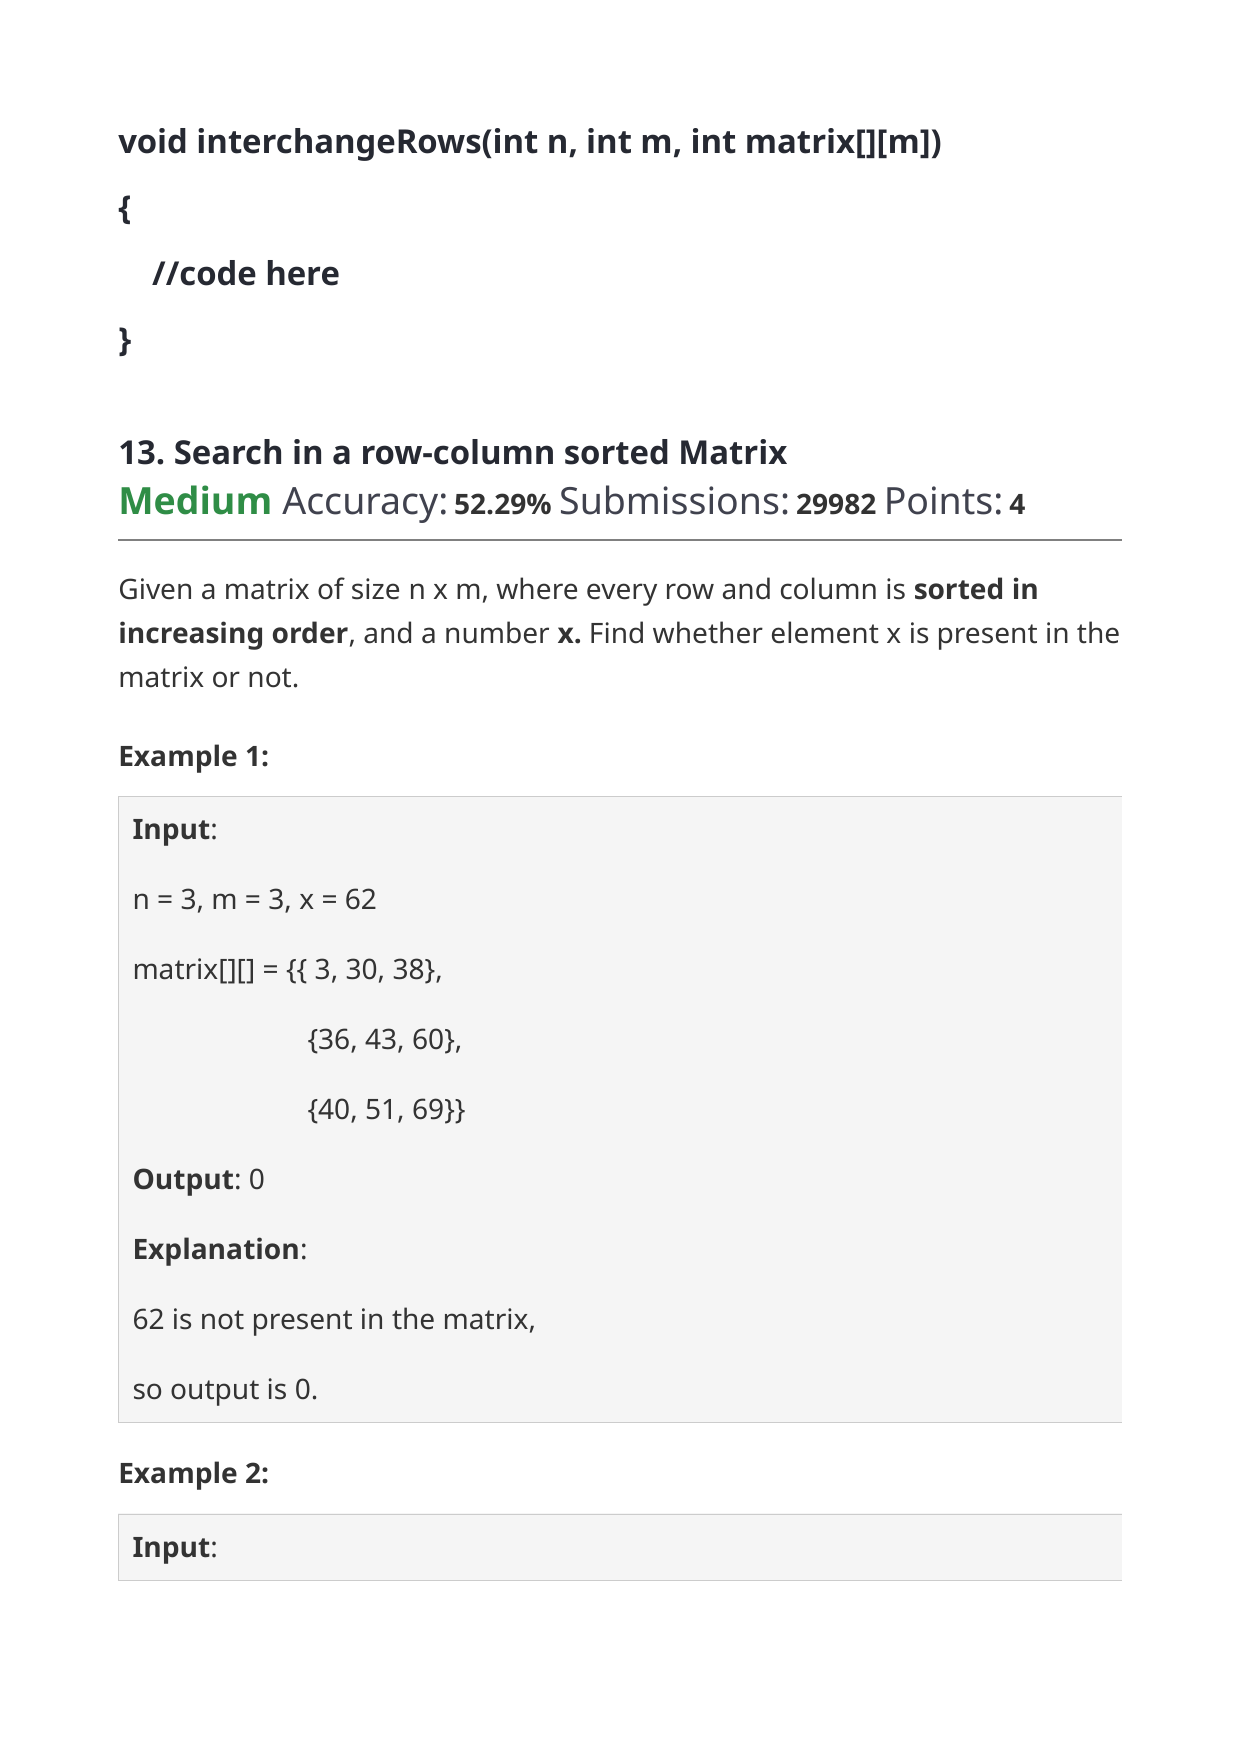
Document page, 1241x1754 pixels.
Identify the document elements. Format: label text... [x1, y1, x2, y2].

text n = 3, m = 3, x = 62 [119, 866, 1122, 918]
text Input: [119, 797, 1122, 848]
text Input: [119, 1515, 1122, 1580]
text } [118, 316, 1122, 361]
text Output: 0 [119, 1146, 1122, 1198]
text 62 is not present in the matrix, [119, 1286, 1122, 1338]
text 13. Search in a row-column sorted Matrix [118, 429, 1122, 474]
text { [118, 184, 1122, 229]
text {40, 51, 69}} [119, 1076, 1122, 1128]
text Explanation: [119, 1216, 1122, 1268]
text so output is 0. [119, 1356, 1122, 1422]
text //code here [118, 250, 1122, 295]
text Example 2: [118, 1454, 1122, 1492]
text Medium Accuracy: 52.29% Submissions: 29982 Points: 4 [118, 474, 1099, 525]
text Given a matrix of size n x m, where every row and column is sorted in increasing order, and a number x. Find whether element x is present in the matrix or not. Example 1: [118, 569, 1122, 774]
text {36, 43, 60}, [119, 1006, 1122, 1058]
text matrix[][] = {{ 3, 30, 38}, [119, 936, 1122, 988]
text void interchangeRows(int n, int m, int matrix[][m]) [118, 118, 1122, 163]
